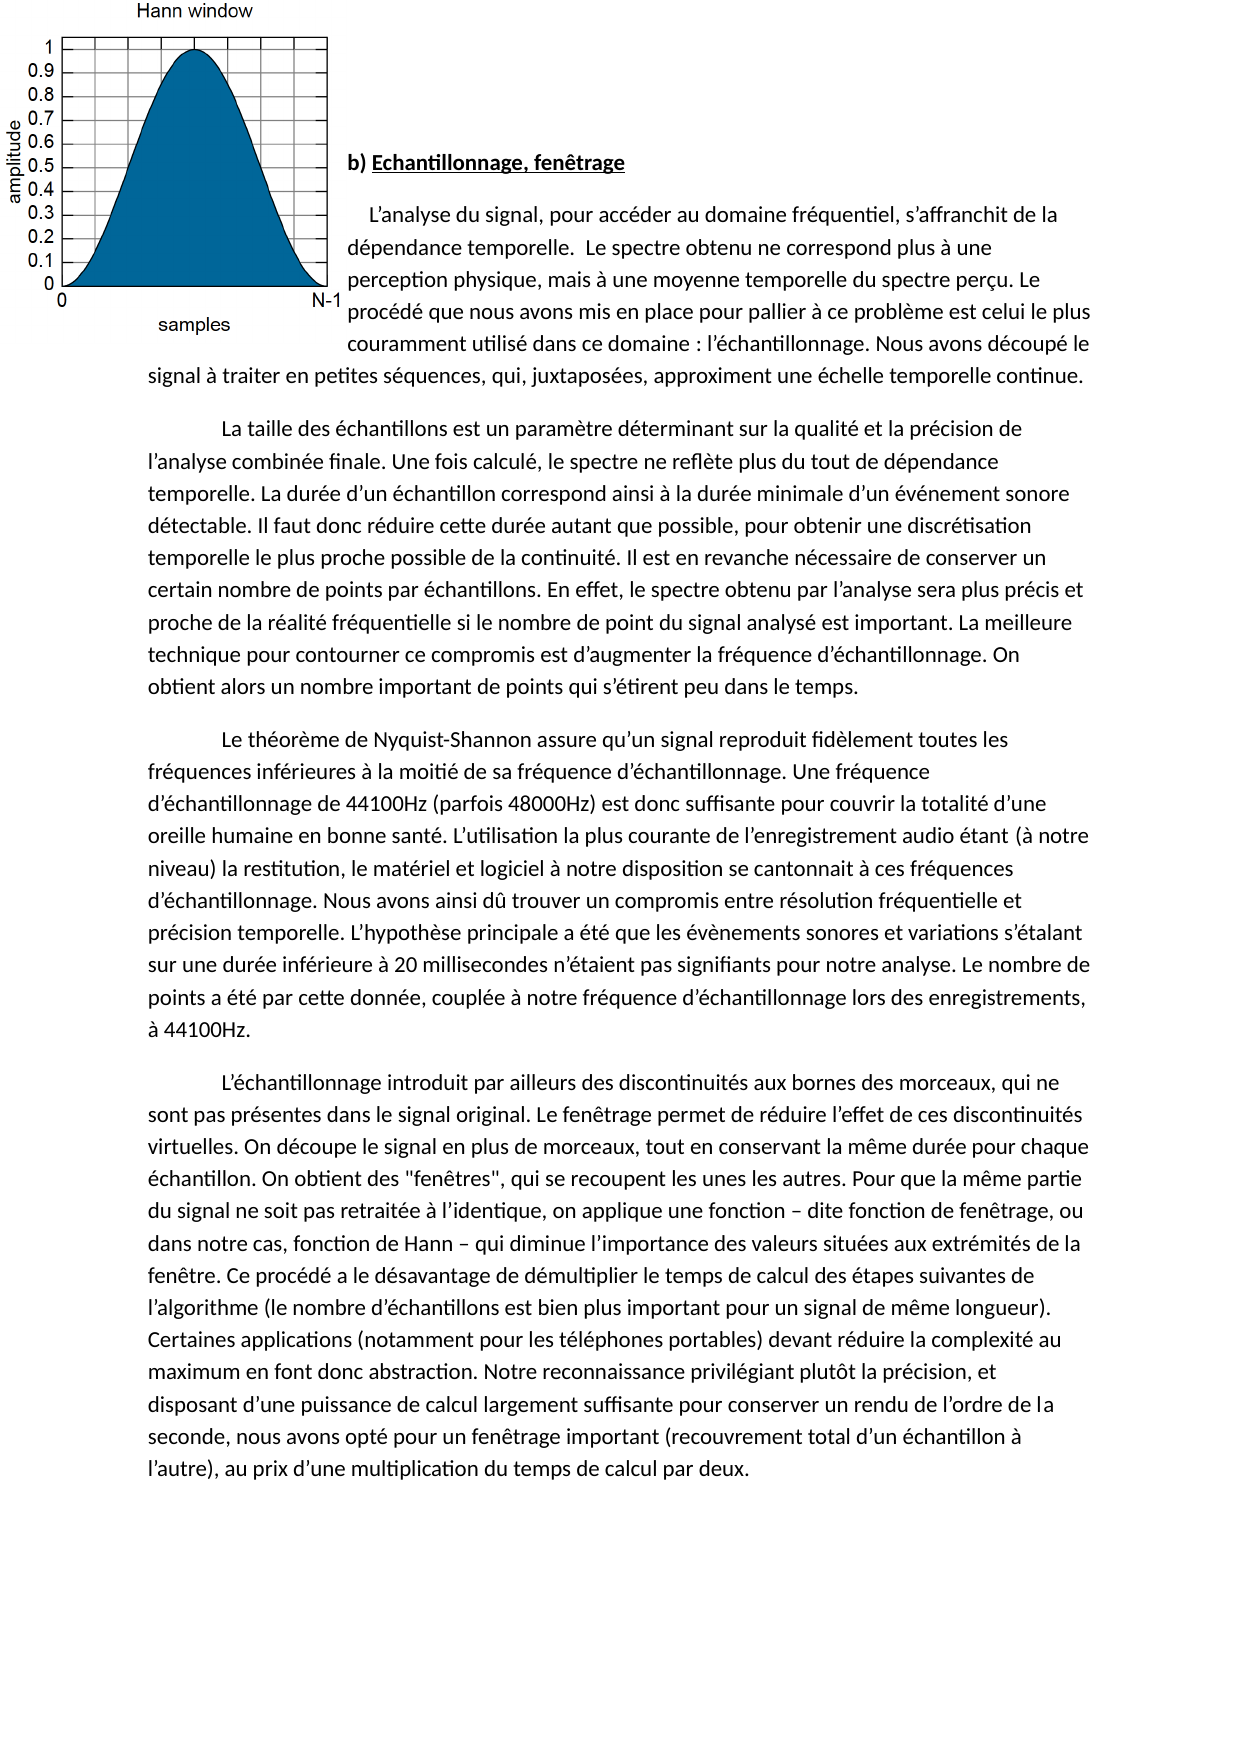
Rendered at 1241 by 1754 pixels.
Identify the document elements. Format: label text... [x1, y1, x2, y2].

text L’échantillonnage introduit par ailleurs des discontinuités aux bornes des morceaux, qui ne sont pas présentes dans le signal original. Le fenêtrage permet de réduire l’effet de ces discontinuités virtuelles. On découpe le signal en plus de morceaux, tout en conservant la même durée pour chaque échantillon. On obtient des "fenêtres", qui se recoupent les unes les autres. Pour que la même partie du signal ne soit pas retraitée à l’identique, on applique une fonction – dite fonction de fenêtrage, ou dans notre cas, fonction de Hann – qui diminue l’importance des valeurs situées aux extrémités de la fenêtre. Ce procédé a le désavantage de démultiplier le temps de calcul des étapes suivantes de l’algorithme (le nombre d’échantillons est bien plus important pour un signal de même longueur). Certaines applications (notamment pour les téléphones portables) devant réduire la complexité au maximum en font donc abstraction. Notre reconnaissance privilégiant plutôt la précision, et disposant d’une puissance de calcul largement suffisante pour conserver un rendu de l’ordre de la seconde, nous avons opté pour un fenêtrage important (recouvrement total d’un échantillon à l’autre), au prix d’une multiplication du temps de calcul par deux. [148, 1068, 1093, 1482]
text b) Echantillonnage, fenêtrage [347, 148, 1093, 176]
picture [0, 0, 347, 344]
text L’analyse du signal, pour accéder au domaine fréquentiel, s’affranchit de la dépendance temporelle. Le spectre obtenu ne correspond plus à une perception physique, mais à une moyenne temporelle du spectre perçu. Le procédé que nous avons mis en place pour pallier à ce problème est celui le plus couramment utilisé dans ce domaine : l’échantillonnage. Nous avons découpé le signal à traiter en petites séquences, qui, juxtaposées, approximent une échelle temporelle continue. [148, 201, 1093, 389]
text La taille des échantillons est un paramètre déterminant sur la qualité et la précision de l’analyse combinée finale. Une fois calculé, le spectre ne reflète plus du tout de dépendance temporelle. La durée d’un échantillon correspond ainsi à la durée minimale d’un événement sonore détectable. Il faut donc réduire cette durée autant que possible, pour obtenir une discrétisation temporelle le plus proche possible de la continuité. Il est en revanche nécessaire de conserver un certain nombre de points par échantillons. En effet, le spectre obtenu par l’analyse sera plus précis et proche de la réalité fréquentielle si le nombre de point du signal analysé est important. La meilleure technique pour contourner ce compromis est d’augmenter la fréquence d’échantillonnage. On obtient alors un nombre important de points qui s’étirent peu dans le temps. [148, 414, 1093, 700]
text Le théorème de Nyquist-Shannon assure qu’un signal reproduit fidèlement toutes les fréquences inférieures à la moitié de sa fréquence d’échantillonnage. Une fréquence d’échantillonnage de 44100Hz (parfois 48000Hz) est donc suffisante pour couvrir la totalité d’une oreille humaine en bonne santé. L’utilisation la plus courante de l’enregistrement audio étant (à notre niveau) la restitution, le matériel et logiciel à notre disposition se cantonnait à ces fréquences d’échantillonnage. Nous avons ainsi dû trouver un compromis entre résolution fréquentielle et précision temporelle. L’hypothèse principale a été que les évènements sonores et variations s’étalant sur une durée inférieure à 20 millisecondes n’étaient pas signifiants pour notre analyse. Le nombre de points a été par cette donnée, couplée à notre fréquence d’échantillonnage lors des enregistrements, à 44100Hz. [148, 725, 1093, 1043]
